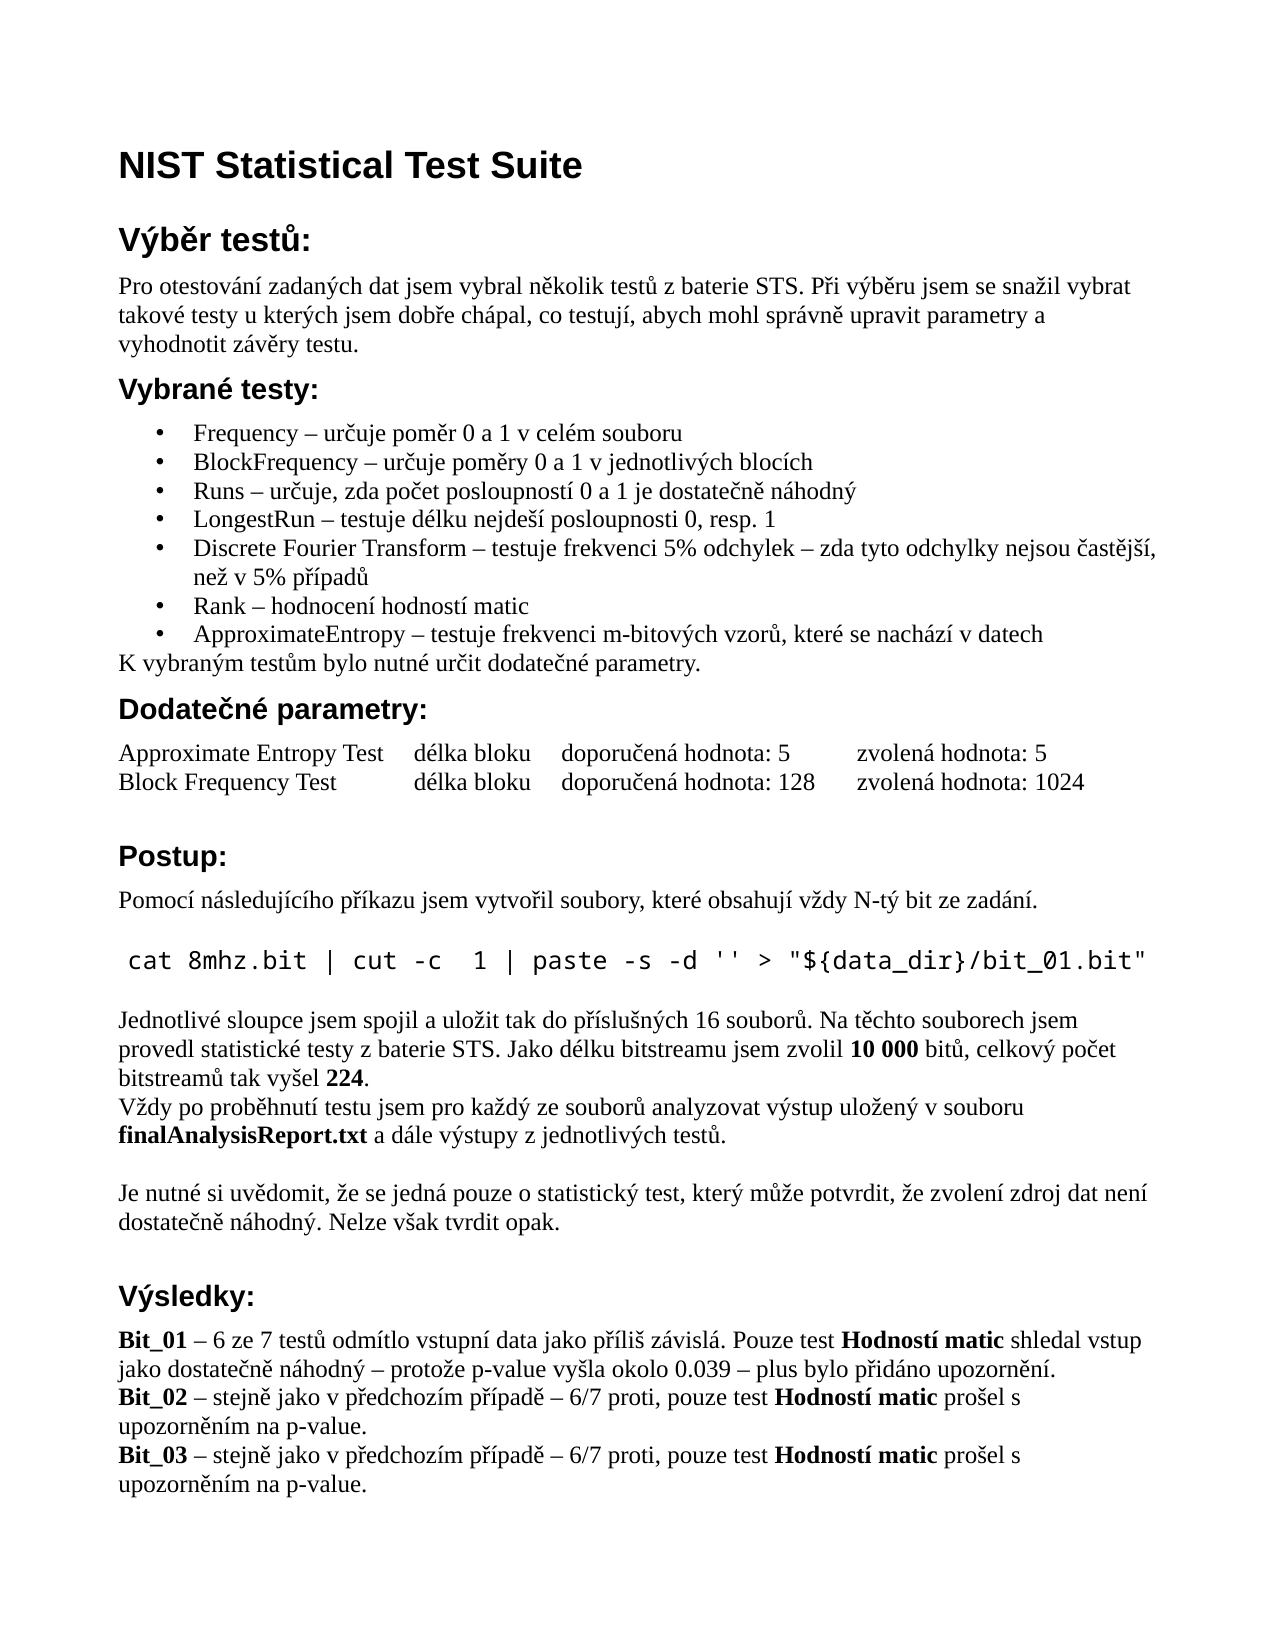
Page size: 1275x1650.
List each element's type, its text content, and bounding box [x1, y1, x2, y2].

text Vždy po proběhnutí testu jsem pro každý ze souborů analyzovat výstup uložený v souboru finalAnalysisReport.txt a dále výstupy z jednotlivých testů. [118, 1092, 1157, 1149]
text Pomocí následujícího příkazu jsem vytvořil soubory, které obsahují vždy N-tý bit ze zadání. [118, 885, 1157, 914]
text Je nutné si uvědomit, že se jedná pouze o statistický test, který může potvrdit, že zvolení zdroj dat není dostatečně náhodný. Nelze však tvrdit opak. [118, 1178, 1157, 1235]
list BlockFrequency – určuje poměry 0 a 1 v jednotlivých blocích [156, 447, 1157, 476]
text K vybraným testům bylo nutné určit dodatečné parametry. [118, 648, 1157, 677]
list Discrete Fourier Transform – testuje frekvenci 5% odchylek – zda tyto odchylky nejsou častější, než v 5% případů [156, 533, 1157, 591]
subtitle Dodatečné parametry: [118, 692, 1157, 725]
text Pro otestování zadaných dat jsem vybral několik testů z baterie STS. Při výběru jsem se snažil vybrat takové testy u kterých jsem dobře chápal, co testují, abych mohl správně upravit parametry a vyhodnotit závěry testu. [118, 271, 1157, 357]
text cat 8mhz.bit | cut -c 1 | paste -s -d '' > "${data_dir}/bit_01.bit" [118, 942, 1157, 977]
subtitle NIST Statistical Test Suite [118, 143, 1157, 187]
text Bit_02 – stejně jako v předchozím případě – 6/7 proti, pouze test Hodností matic prošel s upozorněním na p-value. [118, 1382, 1157, 1440]
text Bit_03 – stejně jako v předchozím případě – 6/7 proti, pouze test Hodností matic prošel s upozorněním na p-value. [118, 1440, 1157, 1497]
subtitle Výsledky: [118, 1279, 1157, 1312]
list ApproximateEntropy – testuje frekvenci m-bitových vzorů, které se nachází v datech [156, 619, 1157, 648]
list Rank – hodnocení hodností matic [156, 591, 1157, 619]
text Block Frequency Test délka bloku doporučená hodnota: 128 zvolená hodnota: 1024 [118, 767, 1157, 795]
text Bit_01 – 6 ze 7 testů odmítlo vstupní data jako příliš závislá. Pouze test Hodností matic shledal vstup jako dostatečně náhodný – protože p-value vyšla okolo 0.039 – plus bylo přidáno upozornění. [118, 1325, 1157, 1382]
list Runs – určuje, zda počet posloupností 0 a 1 je dostatečně náhodný [156, 476, 1157, 504]
subtitle Výběr testů: [118, 220, 1157, 259]
text Jednotlivé sloupce jsem spojil a uložit tak do příslušných 16 souborů. Na těchto souborech jsem provedl statistické testy z baterie STS. Jako délku bitstreamu jsem zvolil 10 000 bitů, celkový počet bitstreamů tak vyšel 224. [118, 1005, 1157, 1092]
list LongestRun – testuje délku nejdeší posloupnosti 0, resp. 1 [156, 504, 1157, 533]
text Approximate Entropy Test délka bloku doporučená hodnota: 5 zvolená hodnota: 5 [118, 738, 1157, 767]
list Frequency – určuje poměr 0 a 1 v celém souboru [156, 418, 1157, 447]
subtitle Vybrané testy: [118, 372, 1157, 406]
subtitle Postup: [118, 839, 1157, 872]
